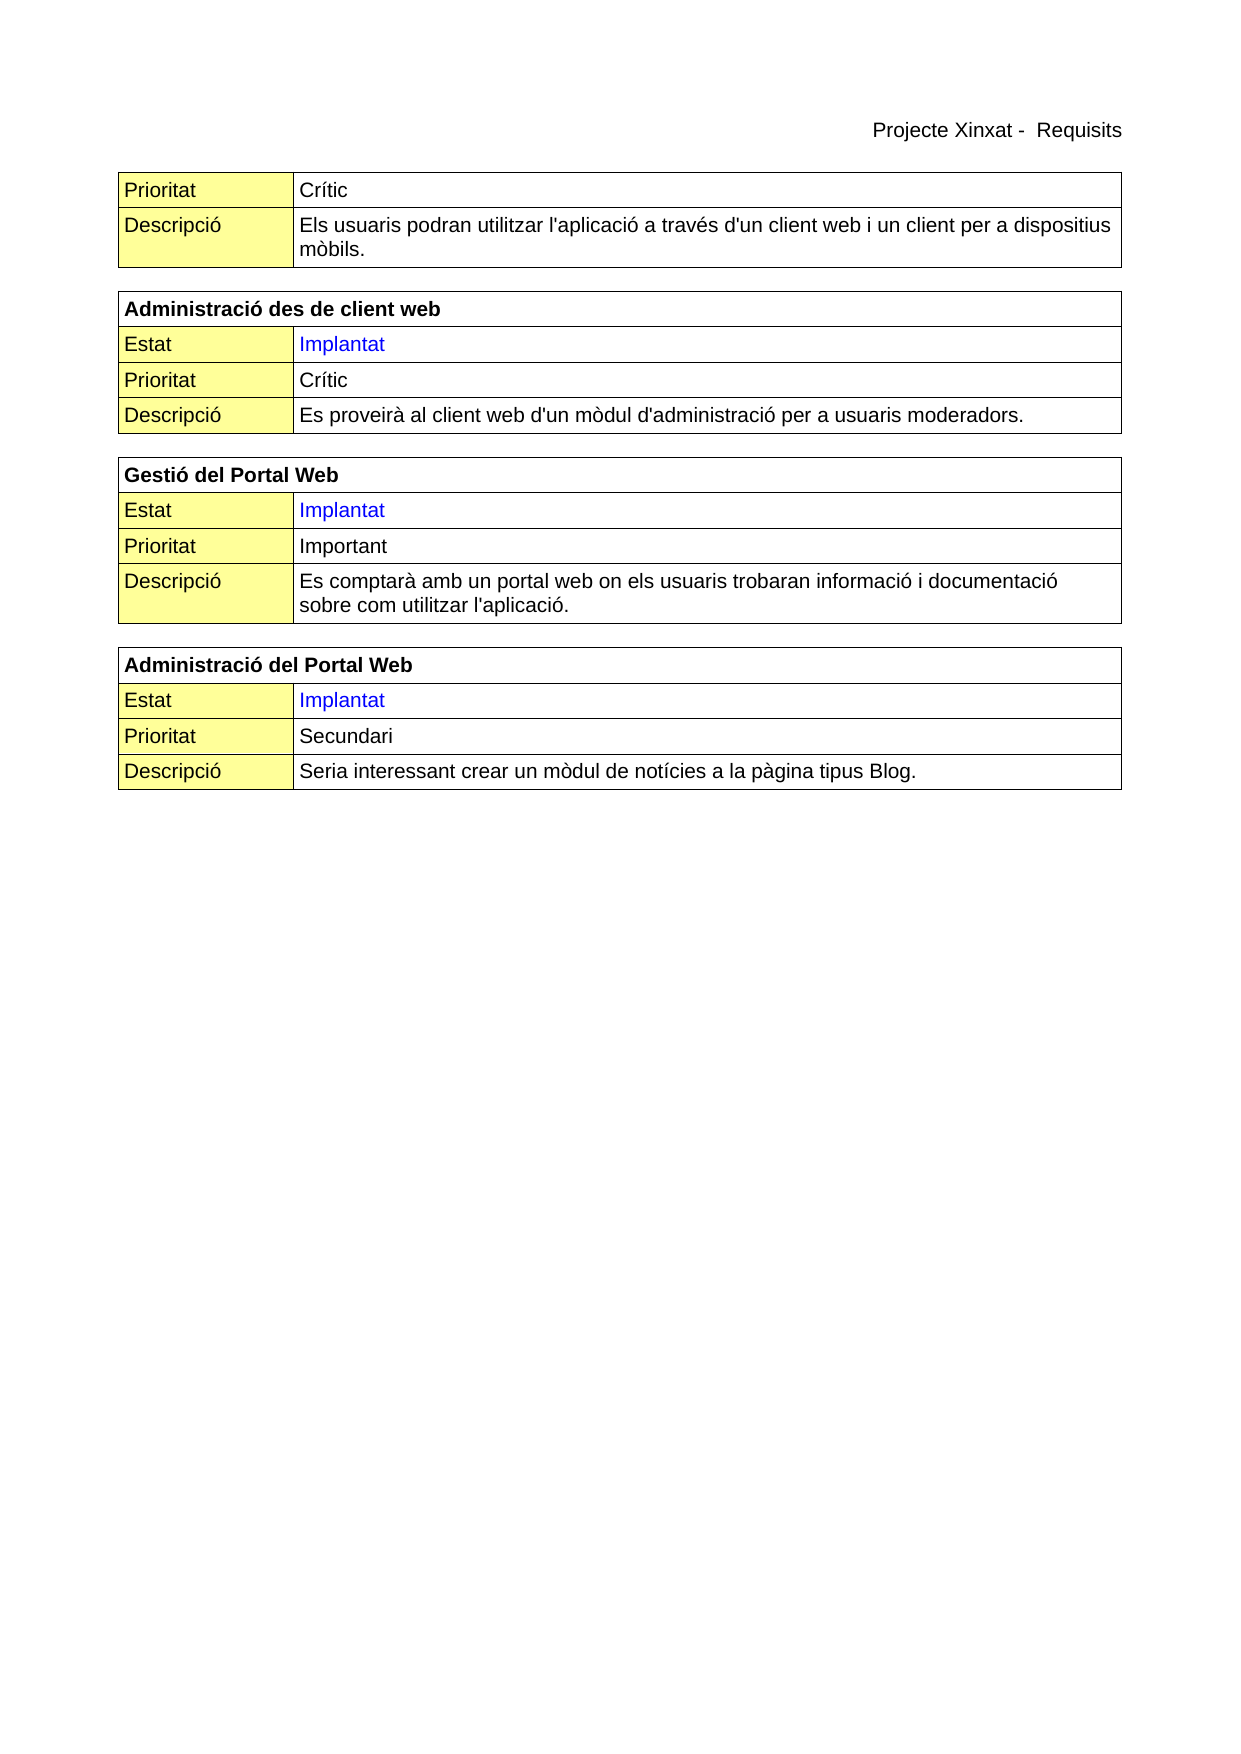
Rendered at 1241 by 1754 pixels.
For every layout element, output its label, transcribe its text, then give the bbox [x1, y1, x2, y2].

table_cell Estat [119, 327, 293, 362]
table_cell Descripció [119, 208, 293, 267]
table_header Administració del Portal Web [119, 648, 1121, 682]
table_cell Es proveirà al client web d'un mòdul d'administració per a usuaris moderadors. [294, 398, 1121, 433]
table_cell Seria interessant crear un mòdul de notícies a la pàgina tipus Blog. [294, 755, 1121, 789]
table_cell Important [294, 529, 1121, 563]
table_cell Estat [119, 493, 293, 528]
table_cell Descripció [119, 755, 293, 789]
table_cell Implantat [294, 327, 1121, 362]
table_cell Crític [294, 173, 1121, 207]
table_cell Prioritat [119, 529, 293, 563]
table_cell Descripció [119, 564, 293, 623]
table_cell Prioritat [119, 719, 293, 753]
table_cell Es comptarà amb un portal web on els usuaris trobaran informació i documentació sobre com utilitzar l'aplicació. [294, 564, 1121, 623]
table_cell Prioritat [119, 173, 293, 207]
table_cell Implantat [294, 684, 1121, 718]
table_cell Descripció [119, 398, 293, 433]
table_cell Implantat [294, 493, 1121, 528]
table_cell Estat [119, 684, 293, 718]
table_cell Crític [294, 363, 1121, 397]
table_cell Prioritat [119, 363, 293, 397]
table_header Administració des de client web [119, 292, 1121, 326]
table_header Gestió del Portal Web [119, 458, 1121, 492]
table_cell Els usuaris podran utilitzar l'aplicació a través d'un client web i un client per a dispositius mòbils. [294, 208, 1121, 267]
table_cell Secundari [294, 719, 1121, 753]
